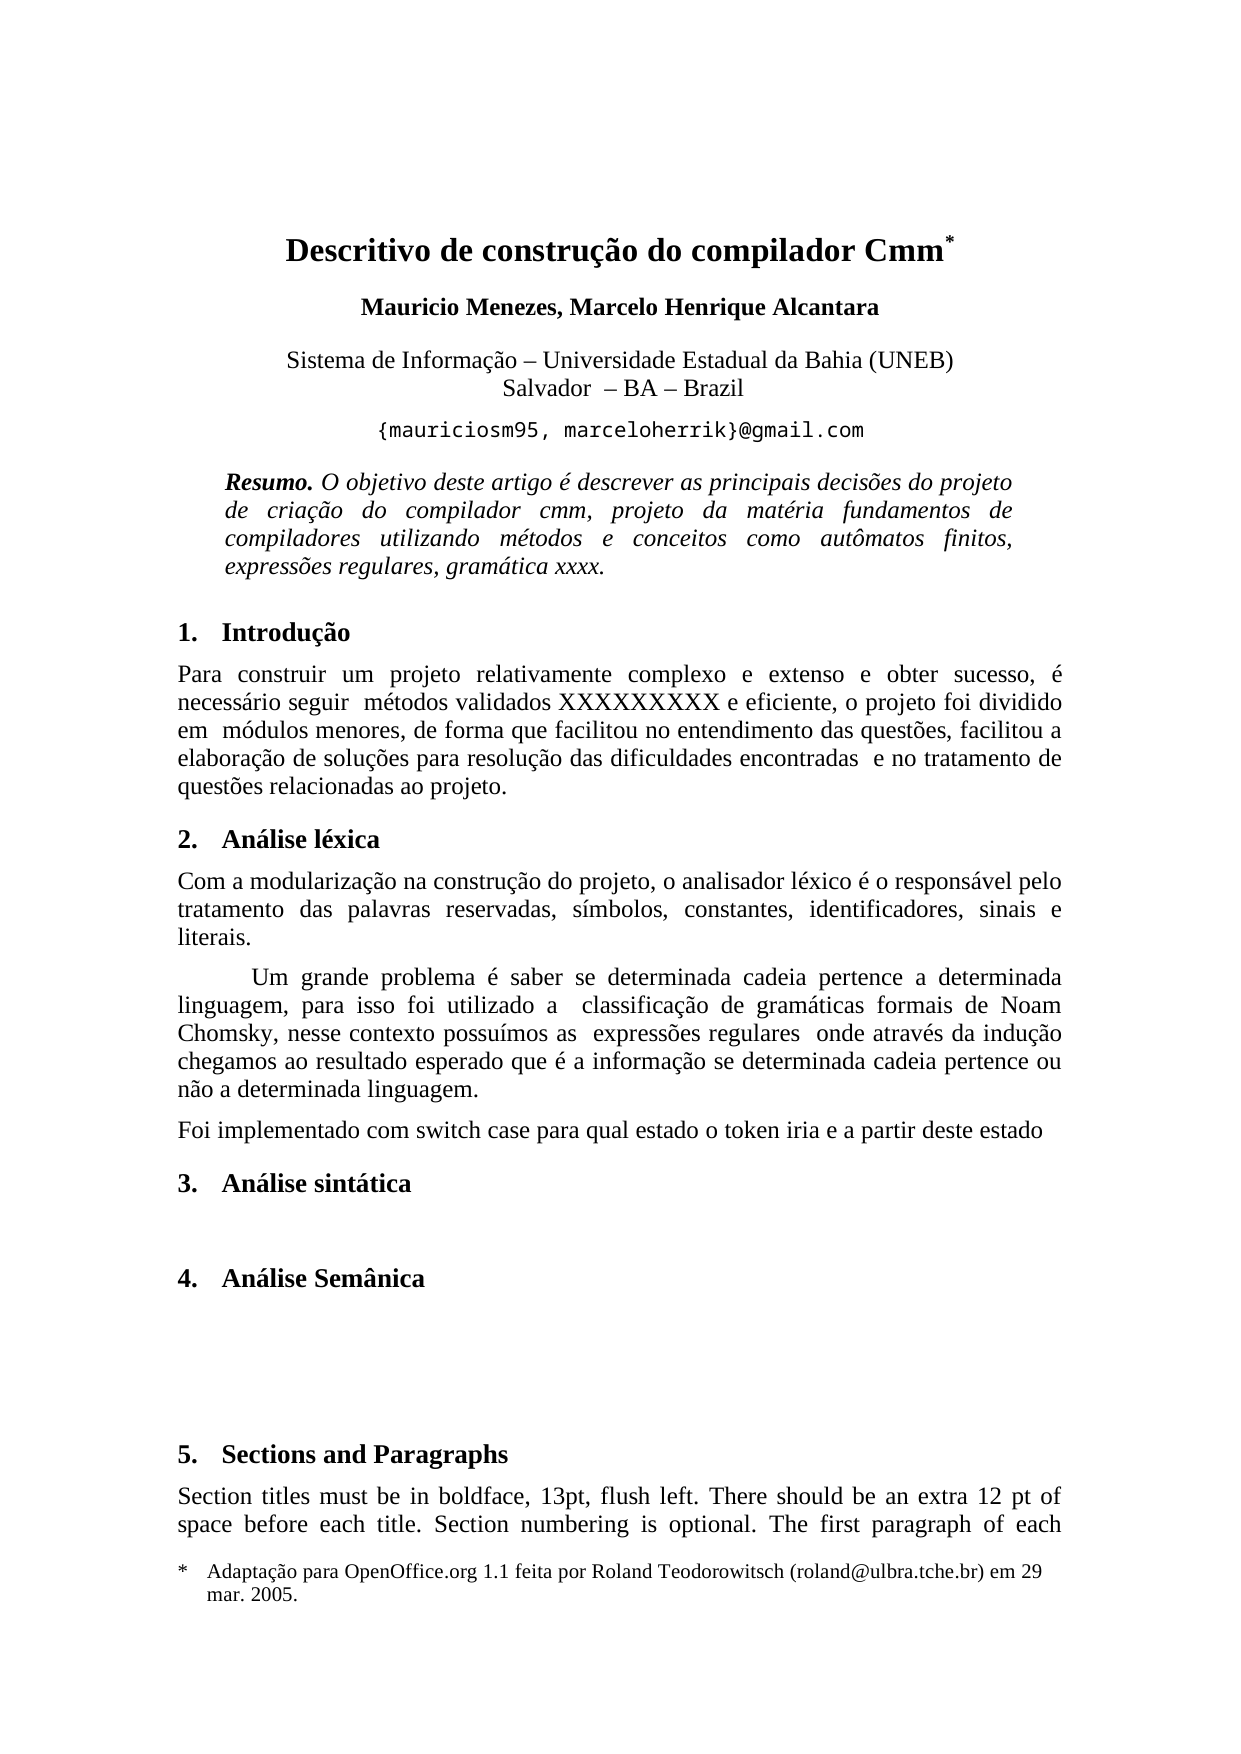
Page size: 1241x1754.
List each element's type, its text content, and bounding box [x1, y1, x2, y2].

text Sistema de Informação – Universidade Estadual da Bahia (UNEB) [177, 346, 1063, 374]
text Section titles must be in boldface, 13pt, flush left. There should be an extra 12 pt of space before each title. Section numbering is optional. The first paragraph of each [177, 1482, 1063, 1538]
text Um grande problema é saber se determinada cadeia pertence a determinada linguagem, para isso foi utilizado a classificação de gramáticas formais de Noam Chomsky, nesse contexto possuímos as expressões regulares onde através da indução chegamos ao resultado esperado que é a informação se determinada cadeia pertence ou não a determinada linguagem. [177, 963, 1063, 1103]
text Para construir um projeto relativamente complexo e extenso e obter sucesso, é necessário seguir métodos validados XXXXXXXXX e eficiente, o projeto foi dividido em módulos menores, de forma que facilitou no entendimento das questões, facilitou a elaboração de soluções para resolução das dificuldades encontradas e no tratamento de questões relacionadas ao projeto. [177, 659, 1063, 799]
title Descritivo de construção do compilador Cmm [177, 231, 1063, 268]
text Mauricio Menezes, Marcelo Henrique Alcantara [177, 293, 1063, 321]
text Adaptação para OpenOffice.org 1.1 feita por Roland Teodorowitsch (roland@ulbra.tche.br) em 29 mar. 2005. [177, 1560, 1063, 1606]
text {mauriciosm95, marceloherrik}@gmail.com [177, 414, 1063, 443]
title Introdução [177, 617, 1063, 647]
title Sections and Paragraphs [177, 1440, 1063, 1470]
text Resumo. O objetivo deste artigo é descrever as principais decisões do projeto de criação do compilador cmm, projeto da matéria fundamentos de compiladores utilizando métodos e conceitos como autômatos finitos, expressões regulares, gramática xxxx. [224, 468, 1016, 580]
title Análise Semânica [177, 1264, 1063, 1294]
title Análise léxica [177, 824, 1063, 854]
text Com a modularização na construção do projeto, o analisador léxico é o responsável pelo tratamento das palavras reservadas, símbolos, constantes, identificadores, sinais e literais. [177, 867, 1063, 951]
text Foi implementado com switch case para qual estado o token iria e a partir deste estado [177, 1116, 1063, 1144]
text Salvador – BA – Brazil [177, 374, 1063, 402]
title Análise sintática [177, 1168, 1063, 1198]
